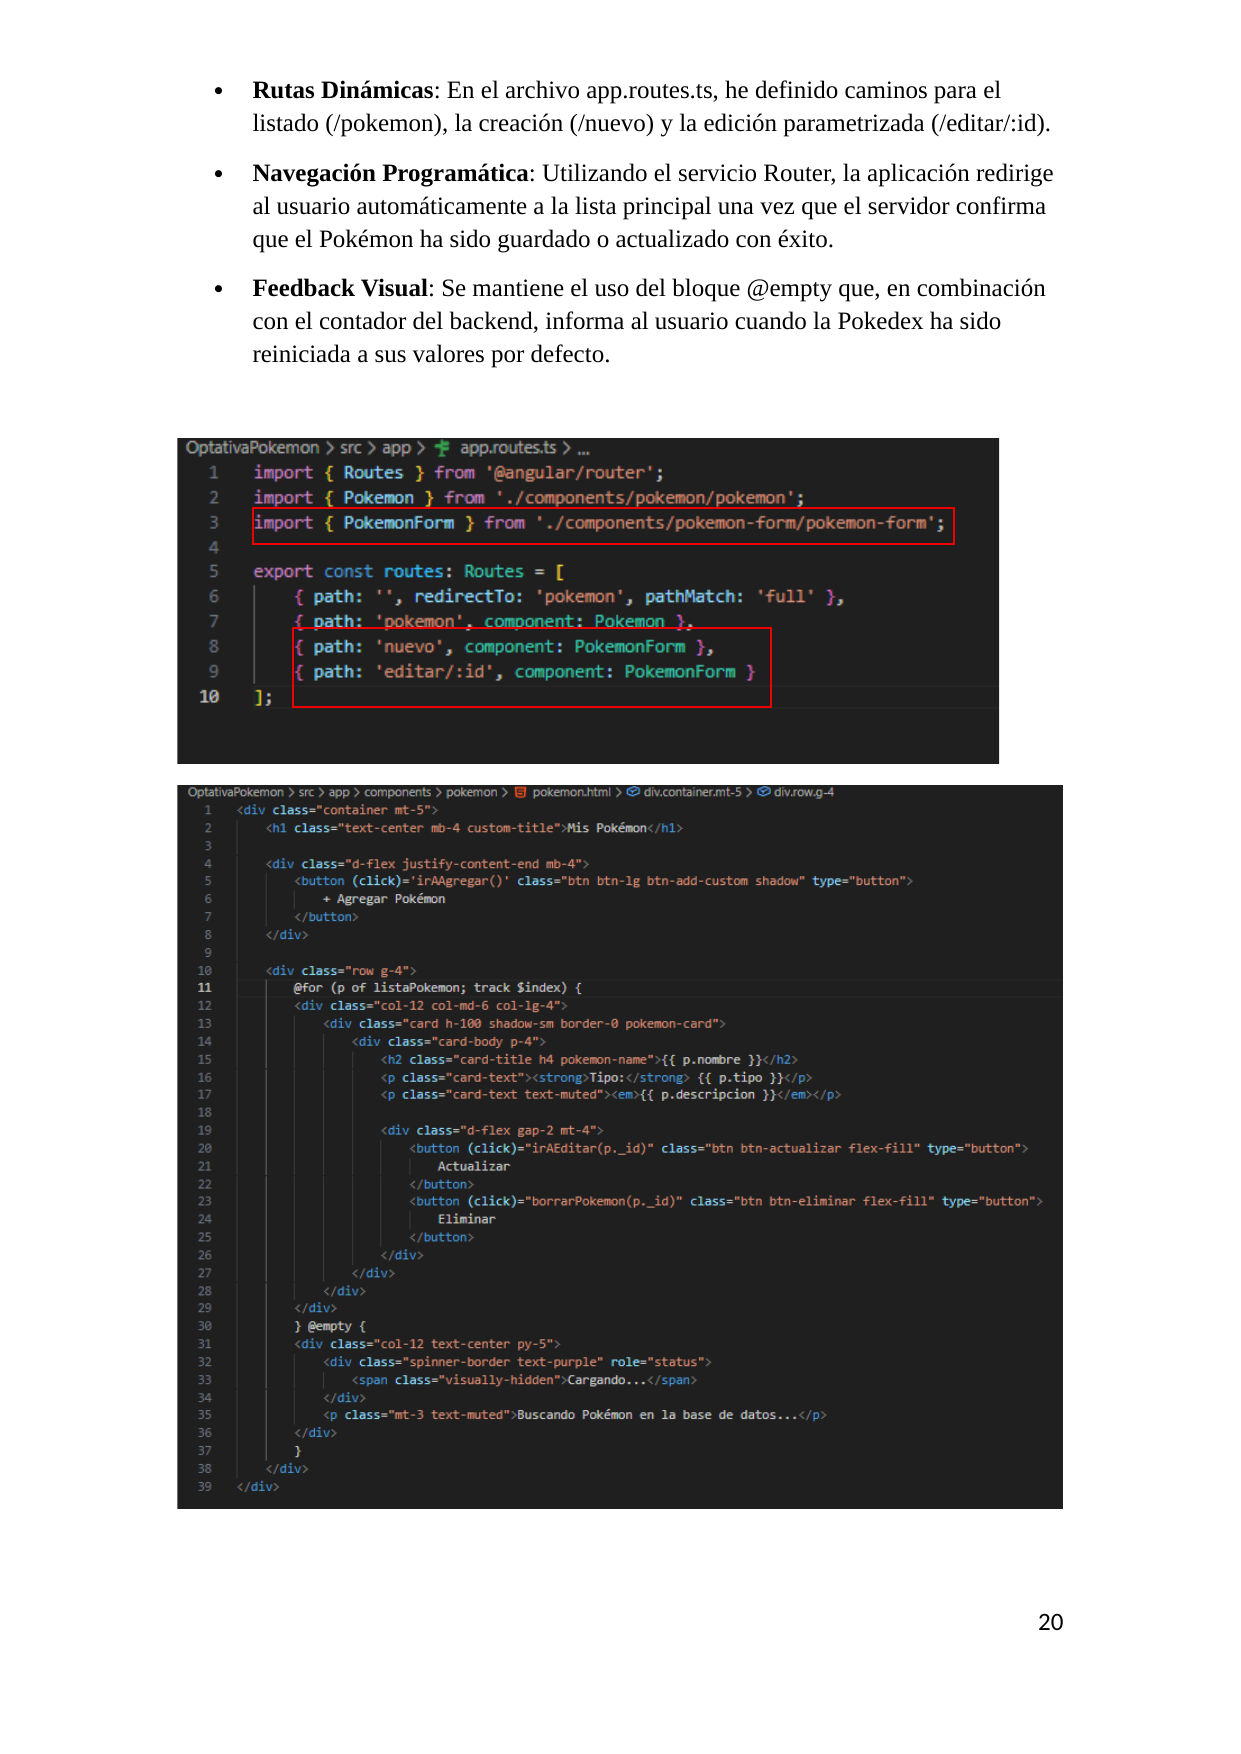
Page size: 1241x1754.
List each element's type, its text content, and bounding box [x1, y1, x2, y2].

list Navegación Programática: Utilizando el servicio Router, la aplicación redirige al usuario automáticamente a la lista principal una vez que el servidor confirma que el Pokémon ha sido guardado o actualizado con éxito. [215, 158, 1063, 252]
list Feedback Visual: Se mantiene el uso del bloque @empty que, en combinación con el contador del backend, informa al usuario cuando la Pokedex ha sido reiniciada a sus valores por defecto. [215, 273, 1063, 368]
list Rutas Dinámicas: En el archivo app.routes.ts, he definido caminos para el listado (/pokemon), la creación (/nuevo) y la edición parametrizada (/editar/:id). [215, 75, 1063, 137]
